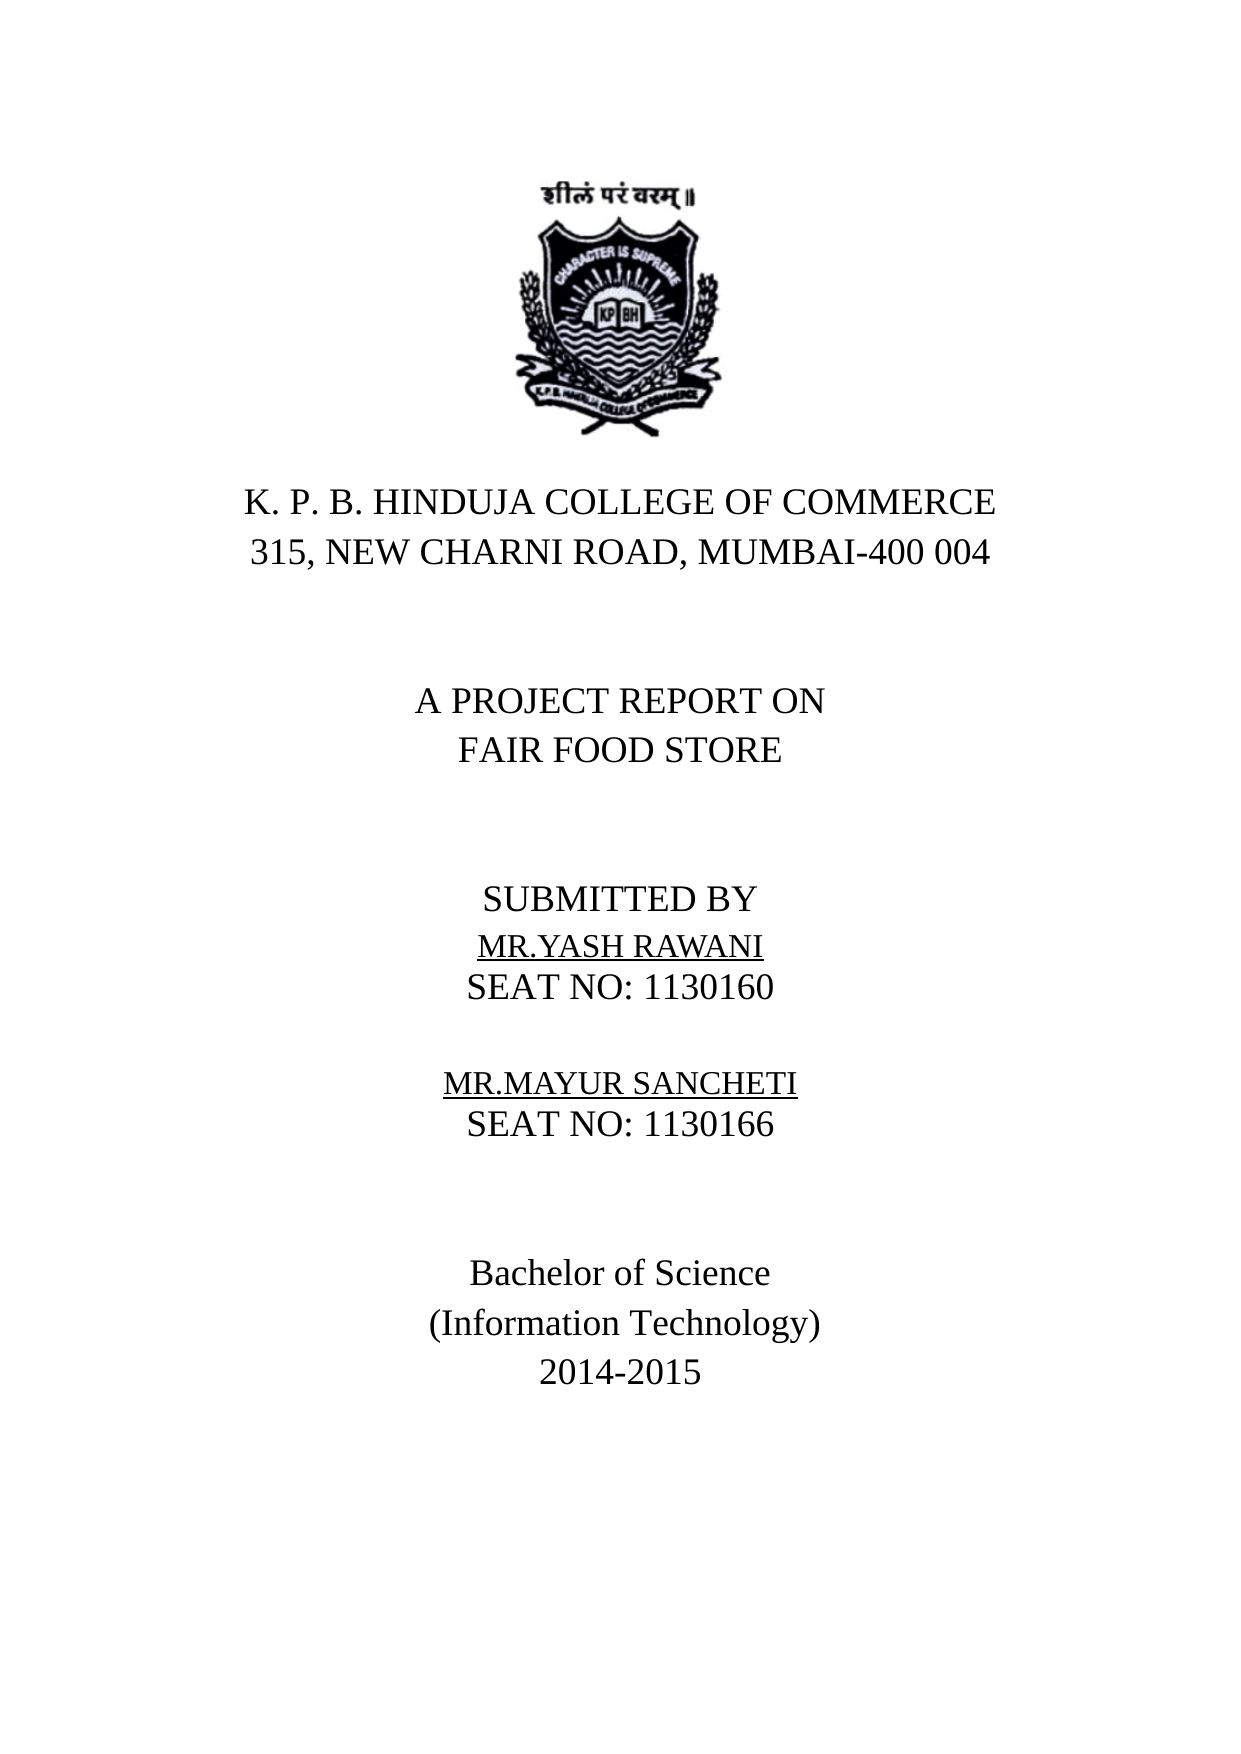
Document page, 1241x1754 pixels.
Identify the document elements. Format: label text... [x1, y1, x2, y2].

text A PROJECT REPORT ON [150, 678, 1090, 721]
text K. P. B. HINDUJA COLLEGE OF COMMERCE [150, 480, 1090, 523]
text MR.MAYUR SANCHETI [150, 1063, 1090, 1102]
text Bachelor of Science [150, 1251, 1090, 1294]
text SEAT NO: 1130166 [150, 1102, 1090, 1145]
text 315, NEW CHARNI ROAD, MUMBAI-400 004 [150, 529, 1090, 572]
text FAIR FOOD STORE [150, 728, 1090, 771]
text 2014-2015 [150, 1350, 1090, 1393]
text MR.YASH RAWANI [150, 926, 1090, 964]
text (Information Technology) [150, 1300, 1090, 1343]
text SEAT NO: 1130160 [150, 964, 1090, 1007]
text SUBMITTED BY [150, 876, 1090, 919]
